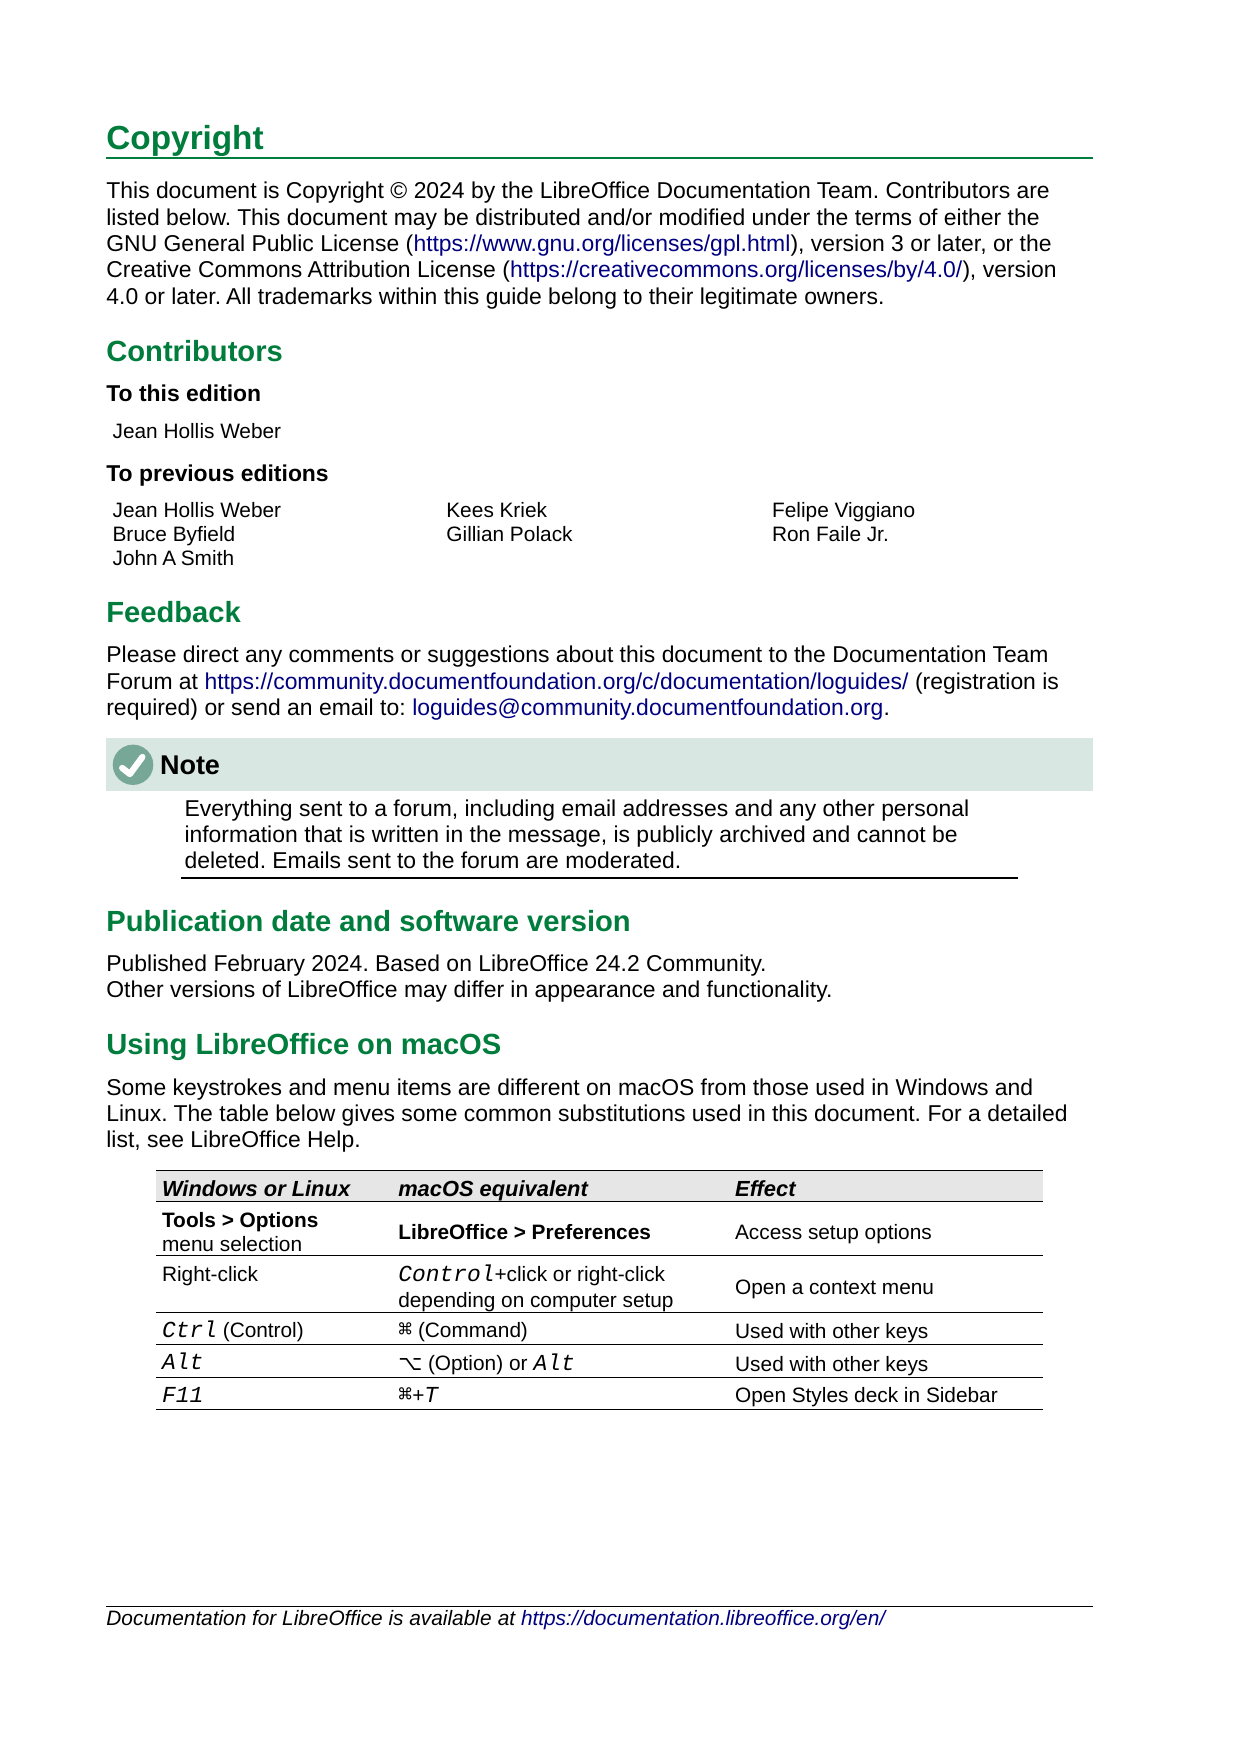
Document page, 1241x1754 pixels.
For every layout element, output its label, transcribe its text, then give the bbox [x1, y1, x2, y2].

table_cell ⌥ (Option) or Alt [392, 1345, 729, 1377]
text To previous editions [106, 459, 1093, 486]
table_cell Tools > Options menu selection [156, 1202, 392, 1255]
table_cell Open Styles deck in Sidebar [729, 1378, 1043, 1409]
subtitle Using LibreOffice on macOS [106, 1027, 1093, 1061]
table_cell John A Smith [106, 546, 440, 570]
table_cell Right-click [156, 1256, 392, 1312]
table_cell Bruce Byfield [106, 522, 440, 546]
table_header Windows or Linux [156, 1171, 392, 1201]
table_header Jean Hollis Weber [106, 419, 440, 448]
table_cell Access setup options [729, 1202, 1043, 1255]
table_header [766, 419, 1093, 448]
subtitle Contributors [106, 334, 1093, 368]
table_header Jean Hollis Weber [106, 498, 440, 522]
text Some keystrokes and menu items are different on macOS from those used in Windows and Linux. The table below gives some common substitutions used in this document. For a detailed list, see LibreOffice Help. [106, 1073, 1093, 1152]
table_cell [440, 546, 766, 570]
text To this edition [106, 380, 1093, 407]
table_cell ⌘+T [392, 1378, 729, 1409]
table_cell Used with other keys [729, 1345, 1043, 1377]
table_cell Ctrl (Control) [156, 1313, 392, 1344]
subtitle Feedback [106, 595, 1093, 629]
table_cell Ron Faile Jr. [766, 522, 1093, 546]
table_header Effect [729, 1171, 1043, 1201]
table_cell Used with other keys [729, 1313, 1043, 1344]
table_cell Gillian Polack [440, 522, 766, 546]
text Everything sent to a forum, including email addresses and any other personal information that is written in the message, is publicly archived and cannot be deleted. Emails sent to the forum are moderated. [181, 791, 1018, 877]
table_cell [766, 546, 1093, 570]
text This document is Copyright © 2024 by the LibreOffice Documentation Team. Contributors are listed below. This document may be distributed and/or modified under the terms of either the GNU General Public License (https://www.gnu.org/licenses/gpl.html), version 3 or later, or the Creative Commons Attribution License (https://creativecommons.org/licenses/by/4.0/), version 4.0 or later. All trademarks within this guide belong to their legitimate owners. [106, 177, 1093, 309]
table_cell Alt [156, 1345, 392, 1377]
table_header [440, 419, 766, 448]
table_cell Open a context menu [729, 1256, 1043, 1312]
table_cell ⌘ (Command) [392, 1313, 729, 1344]
table_header macOS equivalent [392, 1171, 729, 1201]
table_cell Control+click or right-click depending on computer setup [392, 1256, 729, 1312]
subtitle Note [106, 738, 1093, 791]
table_cell F11 [156, 1378, 392, 1409]
table_header Felipe Viggiano [766, 498, 1093, 522]
table_header Kees Kriek [440, 498, 766, 522]
text Please direct any comments or suggestions about this document to the Documentation Team Forum at https://community.documentfoundation.org/c/documentation/loguides/ (registration is required) or send an email to: loguides@community.documentfoundation.org. [106, 641, 1093, 720]
subtitle Copyright [106, 118, 1093, 157]
text Published February 2024. Based on LibreOffice 24.2 Community. Other versions of LibreOffice may differ in appearance and functionality. [106, 950, 1093, 1002]
table_cell LibreOffice > Preferences [392, 1202, 729, 1255]
subtitle Publication date and software version [106, 904, 1093, 937]
